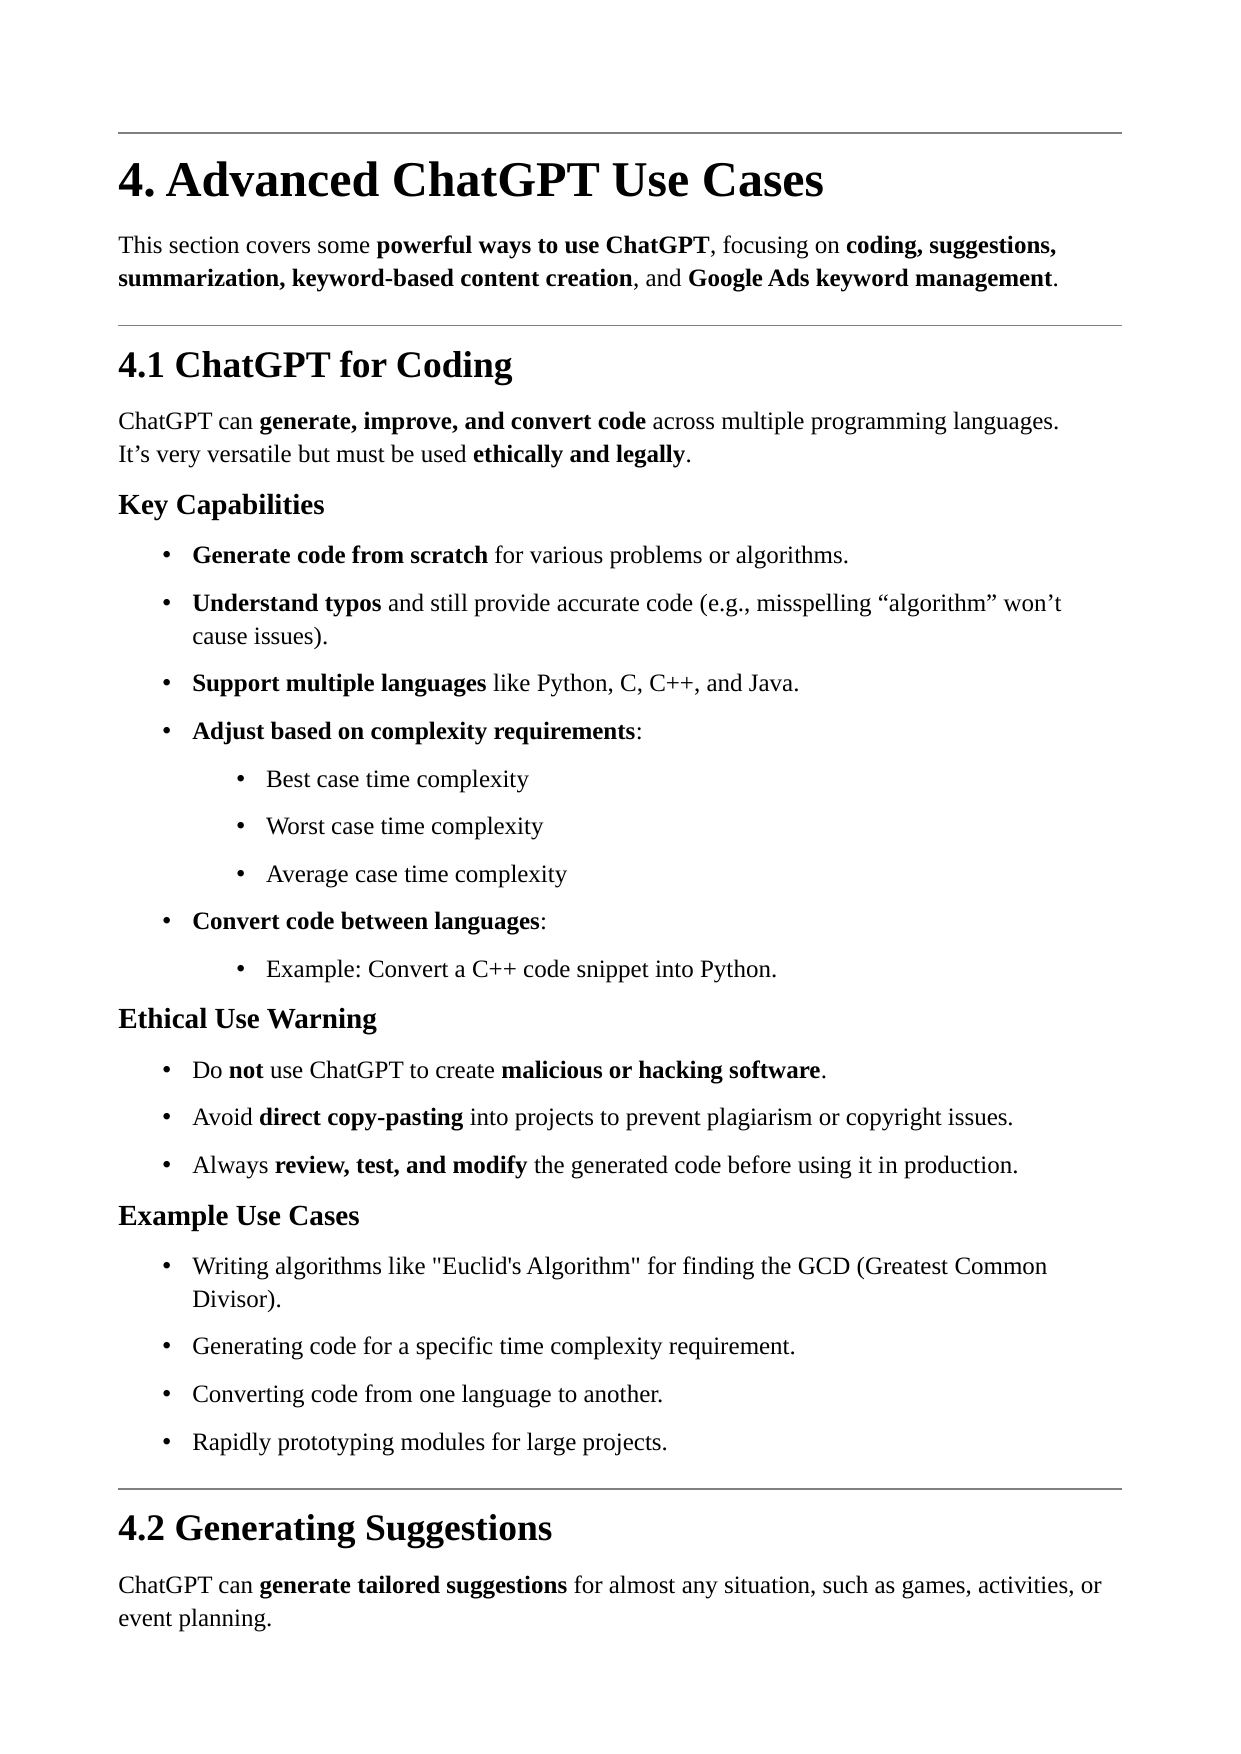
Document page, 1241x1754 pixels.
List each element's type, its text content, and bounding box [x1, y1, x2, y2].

list Convert code between languages: [162, 906, 1122, 935]
list Best case time complexity [236, 764, 1122, 792]
list Do not use ChatGPT to create malicious or hacking software. [162, 1055, 1122, 1083]
list Avoid direct copy-pasting into projects to prevent plagiarism or copyright issues. [162, 1102, 1122, 1131]
subtitle 4.2 Generating Suggestions [118, 1506, 1122, 1549]
list Generate code from scratch for various problems or algorithms. [162, 540, 1122, 569]
list Worst case time complexity [236, 811, 1122, 840]
list Rapidly prototyping modules for large projects. [162, 1427, 1122, 1455]
text ChatGPT can generate, improve, and convert code across multiple programming languages. It’s very versatile but must be used ethically and legally. [118, 406, 1122, 468]
list Writing algorithms like "Euclid's Algorithm" for finding the GCD (Greatest Common Divisor). [162, 1251, 1122, 1312]
text ChatGPT can generate tailored suggestions for almost any situation, such as games, activities, or event planning. [118, 1570, 1122, 1632]
subtitle Ethical Use Warning [118, 1002, 1122, 1035]
subtitle Example Use Cases [118, 1198, 1122, 1231]
list Support multiple languages like Python, C, C++, and Java. [162, 668, 1122, 697]
list Understand typos and still provide accurate code (e.g., misspelling “algorithm” won’t cause issues). [162, 588, 1122, 649]
subtitle Key Capabilities [118, 487, 1122, 521]
list Converting code from one language to another. [162, 1379, 1122, 1408]
subtitle 4. Advanced ChatGPT Use Cases [118, 149, 1122, 207]
list Adjust based on complexity requirements: [162, 716, 1122, 745]
subtitle 4.1 ChatGPT for Coding [118, 342, 1122, 385]
text This section covers some powerful ways to use ChatGPT, focusing on coding, suggestions, summarization, keyword-based content creation, and Google Ads keyword management. [118, 230, 1122, 292]
list Generating code for a specific time complexity requirement. [162, 1331, 1122, 1360]
list Example: Convert a C++ code snippet into Python. [236, 954, 1122, 983]
list Average case time complexity [236, 859, 1122, 888]
list Always review, test, and modify the generated code before using it in production. [162, 1150, 1122, 1179]
